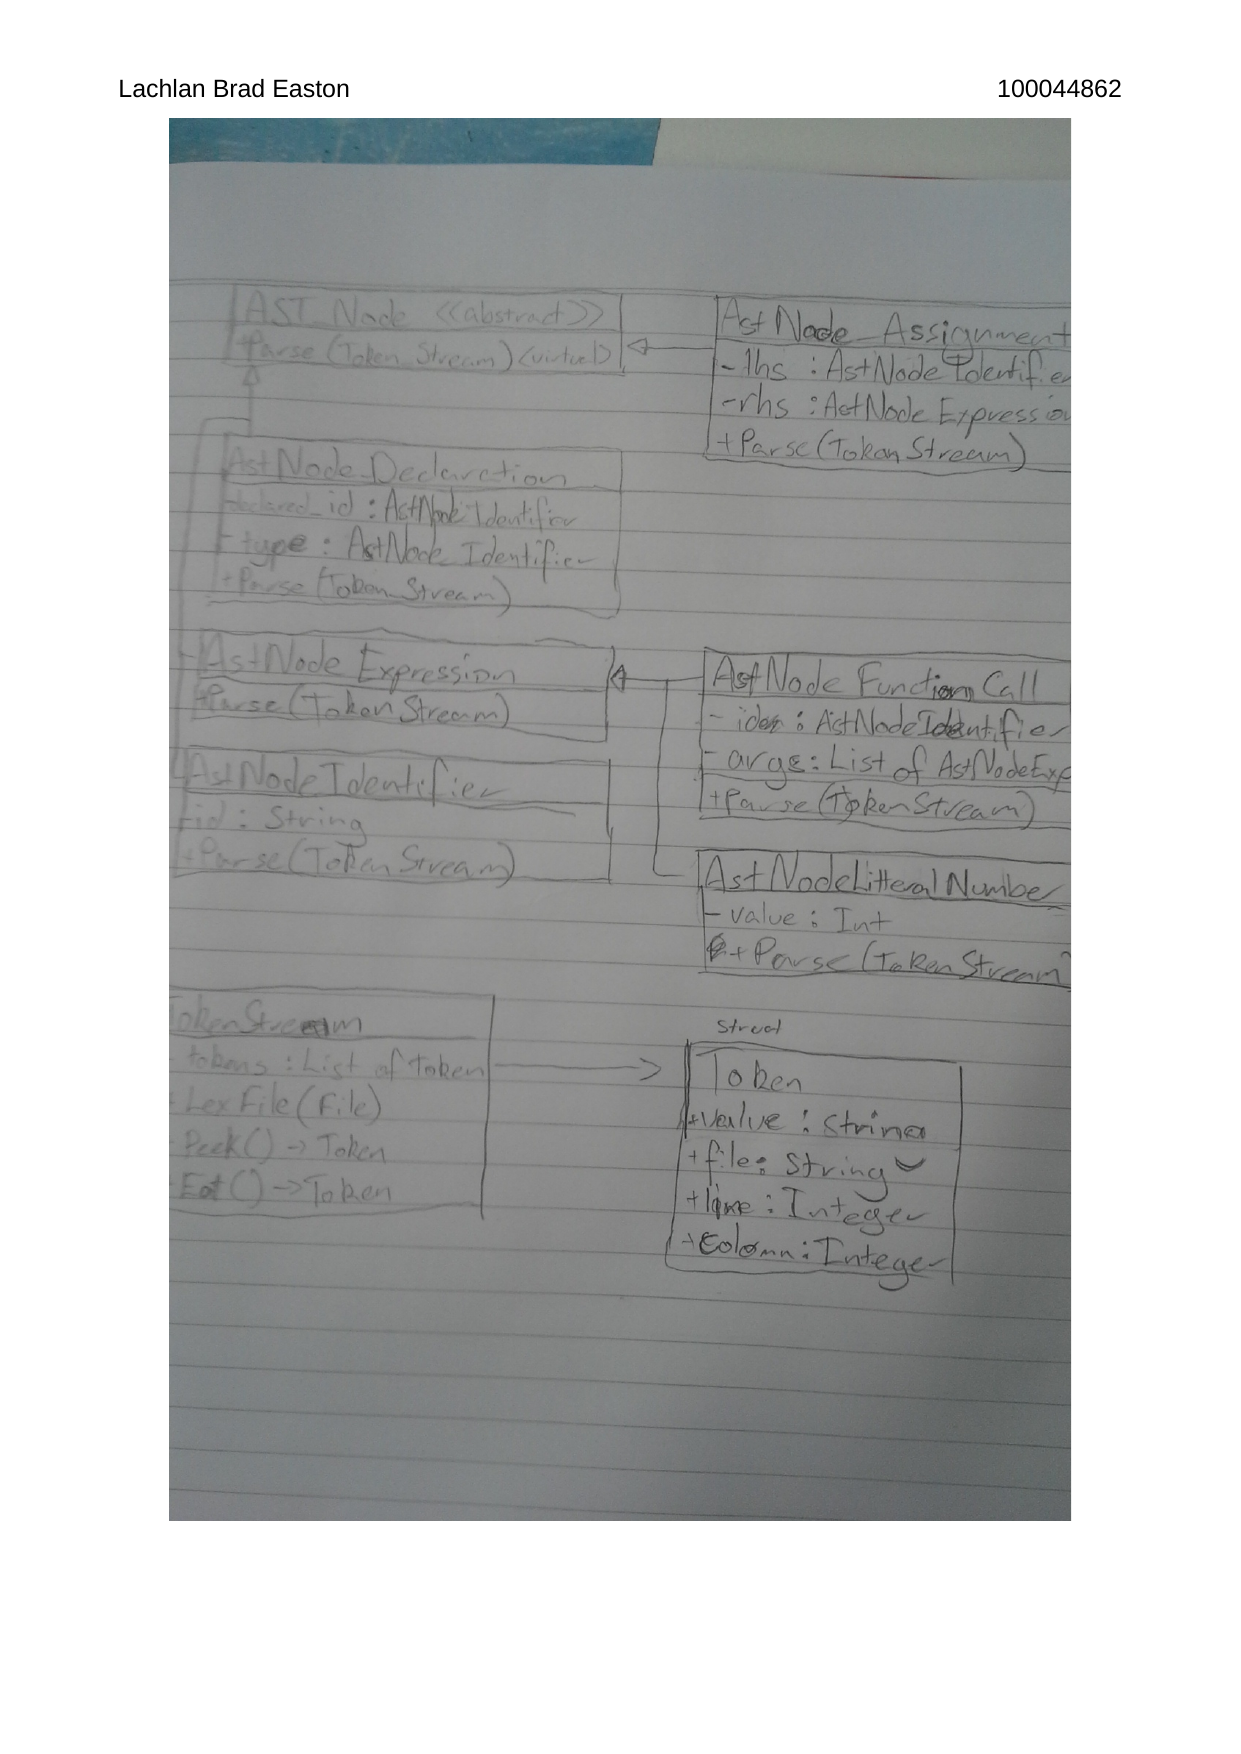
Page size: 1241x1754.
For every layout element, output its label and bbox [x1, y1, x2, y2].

picture [169, 118, 1072, 1521]
